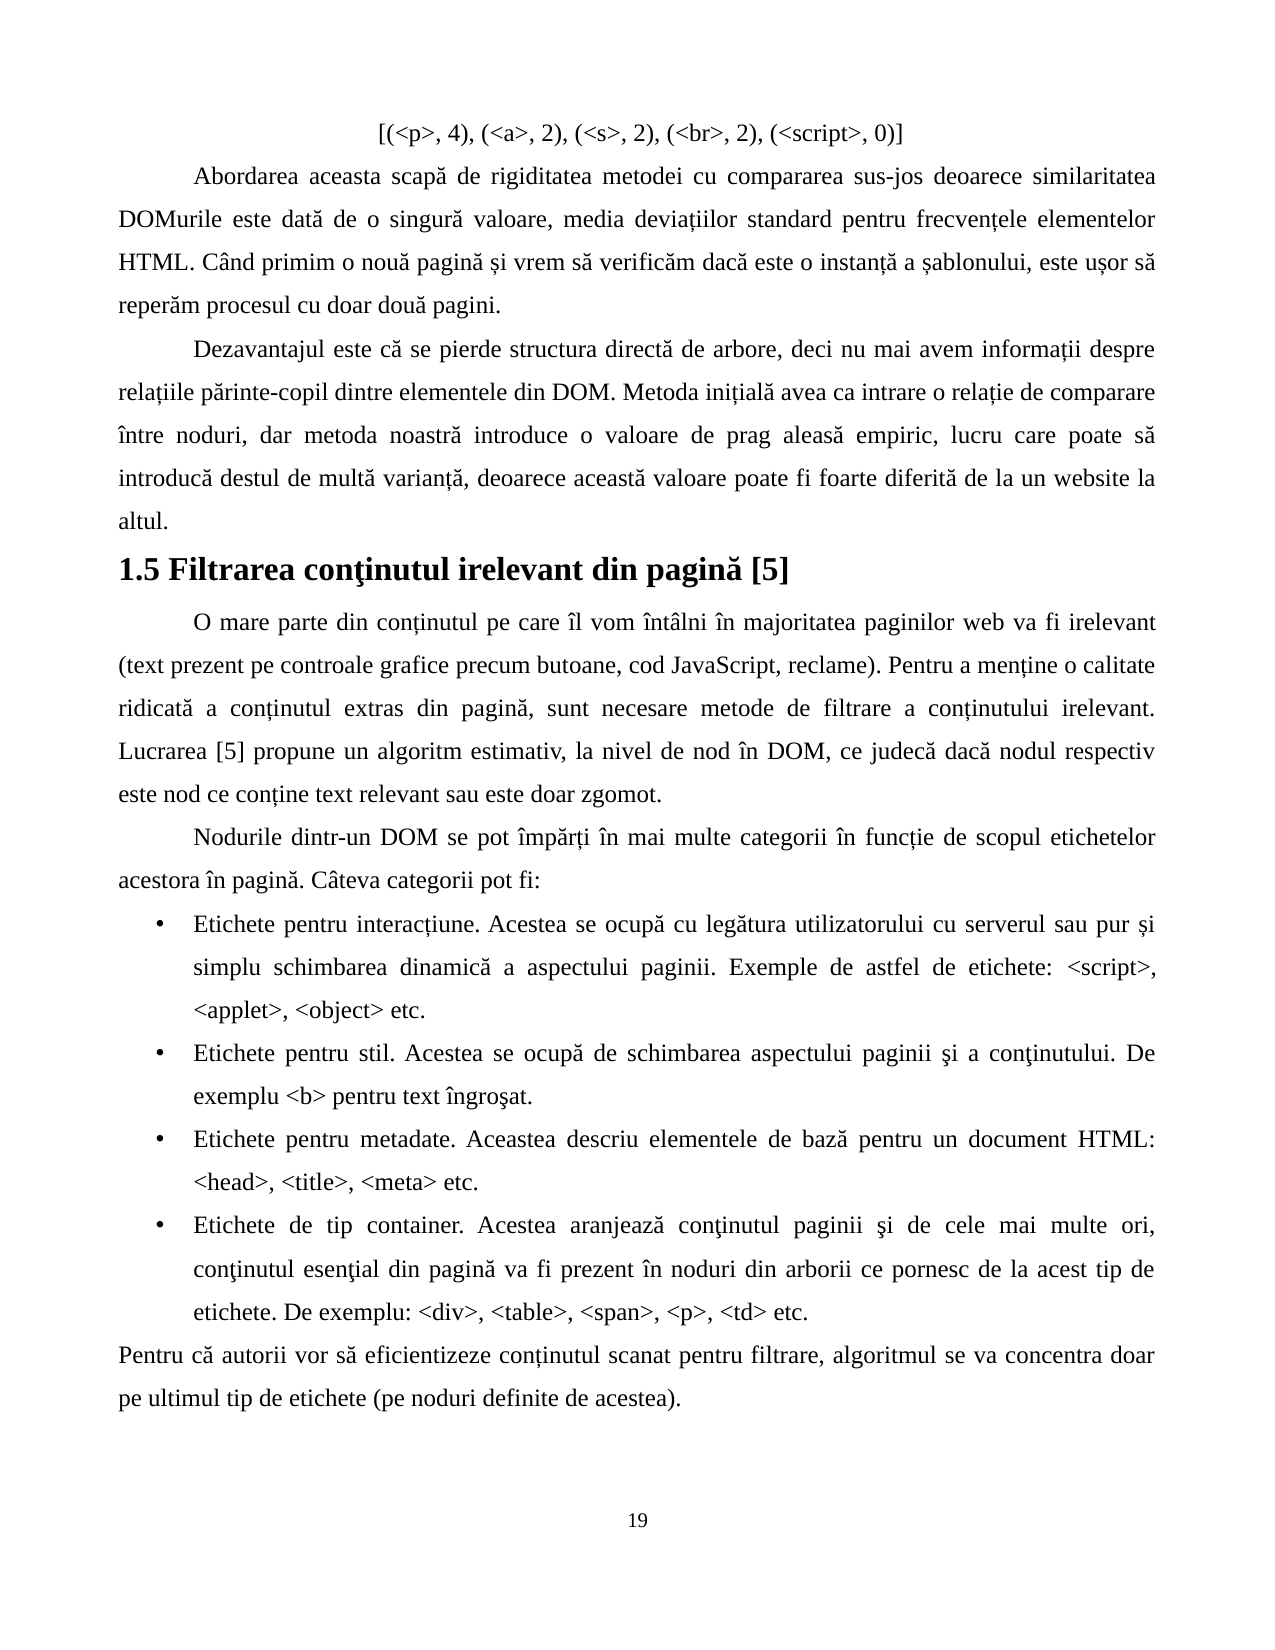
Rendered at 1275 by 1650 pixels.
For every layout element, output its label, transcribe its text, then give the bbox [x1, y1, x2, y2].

subtitle [(<p>, 4), (<a>, 2), (<s>, 2), (<br>, 2), (<script>, 0)] [118, 118, 1157, 147]
subtitle Etichete pentru interacțiune. Acestea se ocupă cu legătura utilizatorului cu serverul sau pur și simplu schimbarea dinamică a aspectului paginii. Exemple de astfel de etichete: <script>, <applet>, <object> etc. [156, 909, 1157, 1024]
subtitle 1.5 Filtrarea conţinutul irelevant din pagină [5] [118, 549, 1157, 588]
subtitle Etichete de tip container. Acestea aranjează conţinutul paginii şi de cele mai multe ori, conţinutul esenţial din pagină va fi prezent în noduri din arborii ce pornesc de la acest tip de etichete. De exemplu: <div>, <table>, <span>, <p>, <td> etc. [156, 1211, 1157, 1326]
subtitle Etichete pentru stil. Acestea se ocupă de schimbarea aspectului paginii şi a conţinutului. De exemplu <b> pentru text îngroşat. [156, 1038, 1157, 1110]
subtitle Abordarea aceasta scapă de rigiditatea metodei cu compararea sus-jos deoarece similaritatea DOMurile este dată de o singură valoare, media deviațiilor standard pentru frecvențele elementelor HTML. Când primim o nouă pagină și vrem să verificăm dacă este o instanță a șablonului, este ușor să reperăm procesul cu doar două pagini. [118, 161, 1157, 319]
subtitle Nodurile dintr-un DOM se pot împărți în mai multe categorii în funcție de scopul etichetelor acestora în pagină. Câteva categorii pot fi: [118, 822, 1157, 894]
subtitle O mare parte din conținutul pe care îl vom întâlni în majoritatea paginilor web va fi irelevant (text prezent pe controale grafice precum butoane, cod JavaScript, reclame). Pentru a menține o calitate ridicată a conținutul extras din pagină, sunt necesare metode de filtrare a conținutului irelevant. Lucrarea [5] propune un algoritm estimativ, la nivel de nod în DOM, ce judecă dacă nodul respectiv este nod ce conține text relevant sau este doar zgomot. [118, 607, 1157, 808]
subtitle Etichete pentru metadate. Aceastea descriu elementele de bază pentru un document HTML: <head>, <title>, <meta> etc. [156, 1124, 1157, 1196]
subtitle Pentru că autorii vor să eficientizeze conținutul scanat pentru filtrare, algoritmul se va concentra doar pe ultimul tip de etichete (pe noduri definite de acestea). [118, 1340, 1157, 1412]
subtitle Dezavantajul este că se pierde structura directă de arbore, deci nu mai avem informații despre relațiile părinte-copil dintre elementele din DOM. Metoda inițială avea ca intrare o relație de comparare între noduri, dar metoda noastră introduce o valoare de prag aleasă empiric, lucru care poate să introducă destul de multă varianță, deoarece această valoare poate fi foarte diferită de la un website la altul. [118, 334, 1157, 535]
